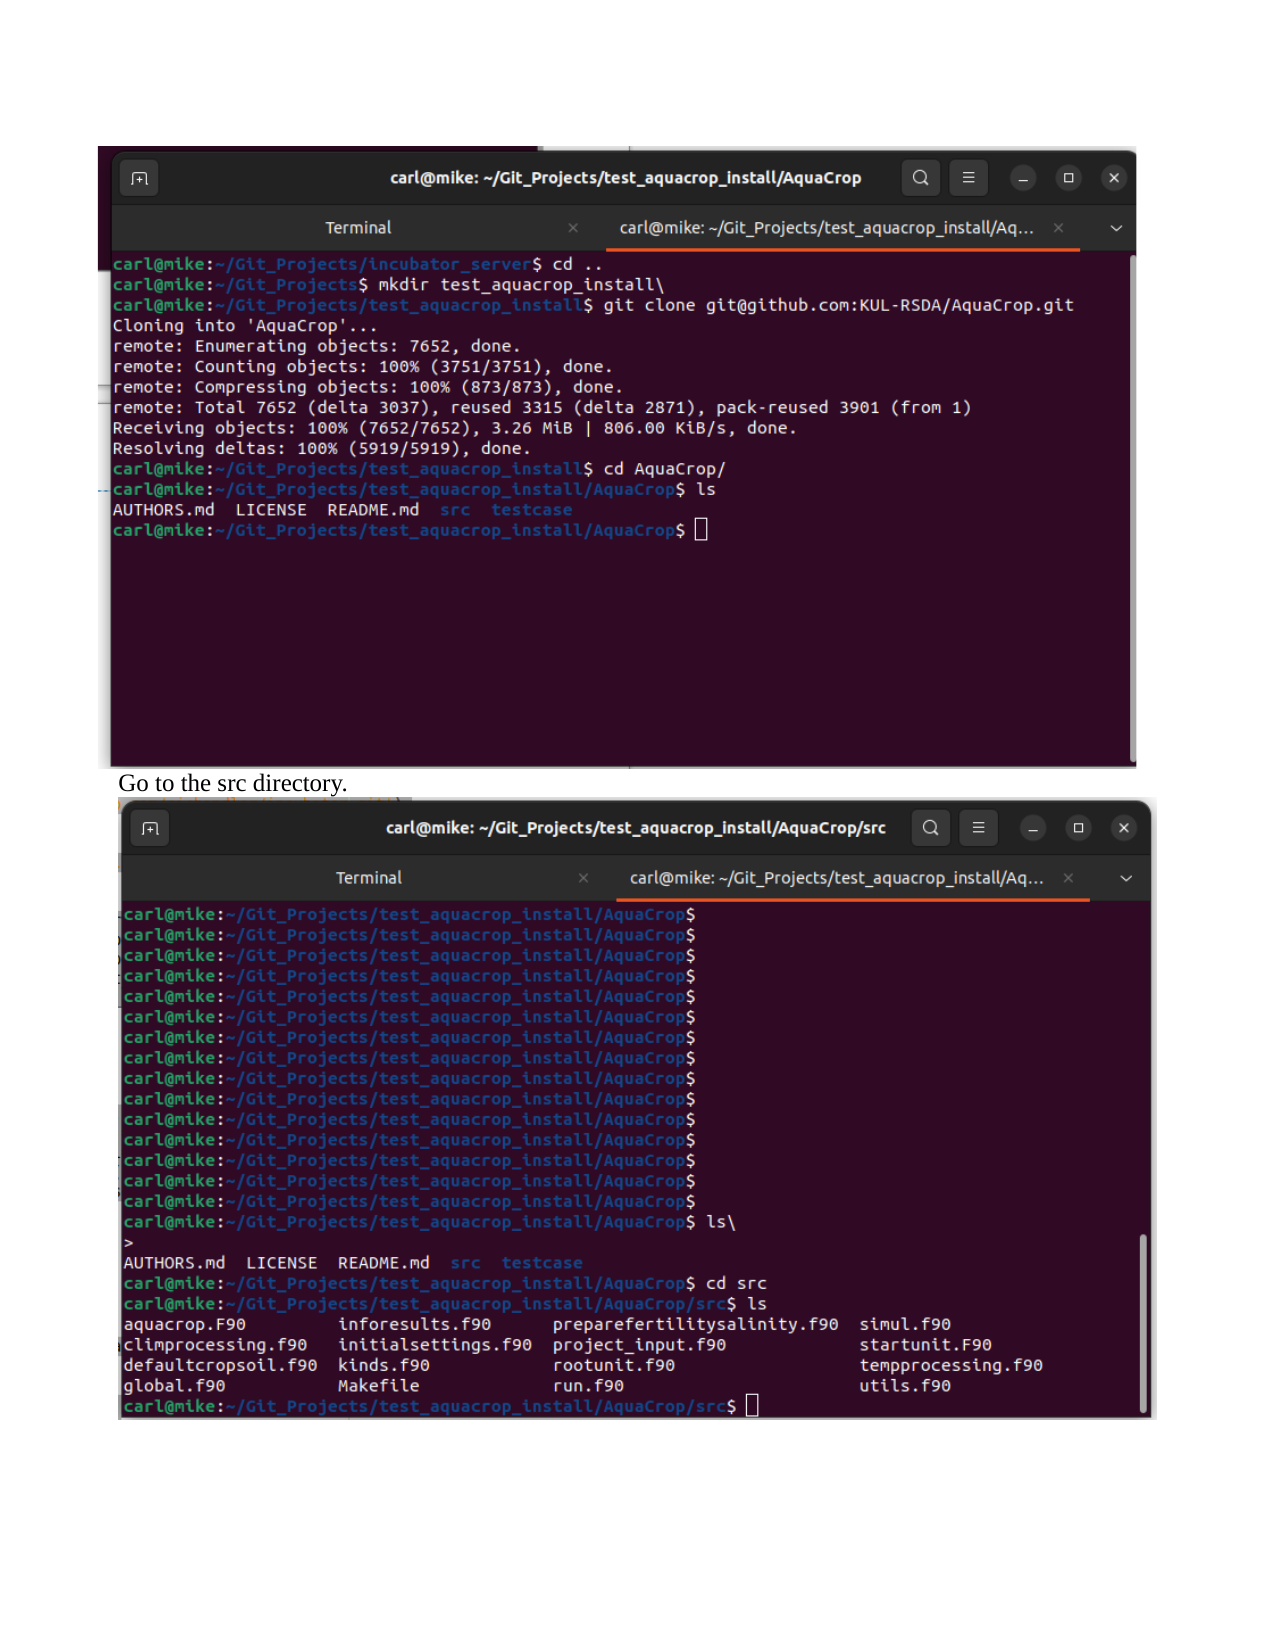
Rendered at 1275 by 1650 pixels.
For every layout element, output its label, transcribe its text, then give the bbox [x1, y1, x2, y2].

picture [97, 146, 1137, 769]
picture [118, 797, 1157, 1420]
text Go to the src directory. [118, 118, 1157, 797]
